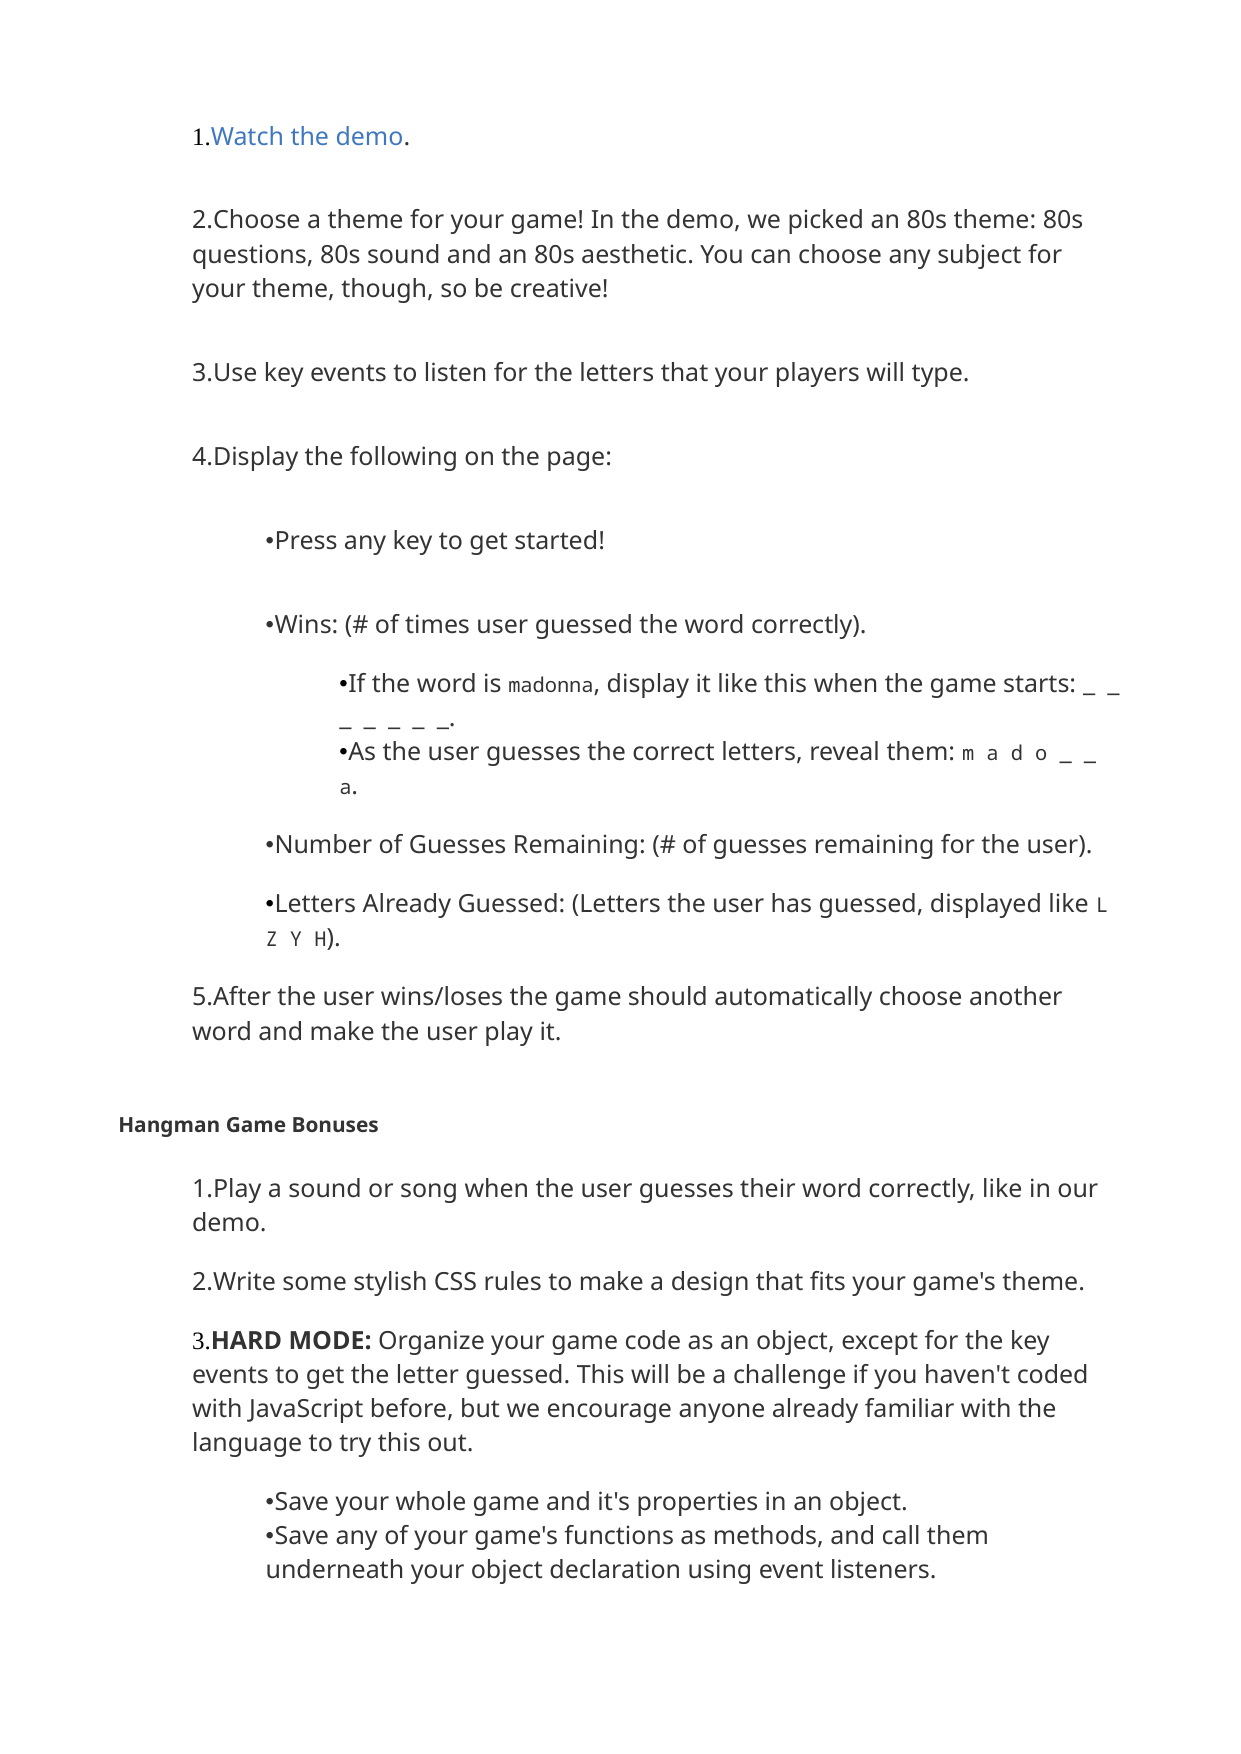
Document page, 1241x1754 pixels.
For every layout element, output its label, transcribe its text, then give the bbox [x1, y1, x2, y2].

list Number of Guesses Remaining: (# of guesses remaining for the user). [118, 827, 1122, 861]
list If the word is madonna, display it like this when the game starts: _ _ _ _ _ _ _. [118, 666, 1122, 734]
list Play a sound or song when the user guesses their word correctly, like in our demo. [118, 1170, 1122, 1238]
list Display the following on the page: [118, 438, 1122, 472]
list As the user guesses the correct letters, reveal them: m a d o _ _ a. [118, 734, 1122, 802]
list Letters Already Guessed: (Letters the user has guessed, displayed like L Z Y H). [118, 886, 1122, 954]
list Save your whole game and it's properties in an object. [118, 1484, 1122, 1518]
list Wins: (# of times user guessed the word correctly). [118, 607, 1122, 641]
list Save any of your game's functions as methods, and call them underneath your object declaration using event listeners. [118, 1518, 1122, 1586]
subtitle Hangman Game Bonuses [118, 1110, 1122, 1138]
list Use key events to listen for the letters that your players will type. [118, 354, 1122, 388]
list Choose a theme for your game! In the demo, we picked an 80s theme: 80s questions, 80s sound and an 80s aesthetic. You can choose any subject for your theme, though, so be creative! [118, 202, 1122, 304]
list Write some stylish CSS rules to make a design that fits your game's theme. [118, 1263, 1122, 1297]
list After the user wins/loses the game should automatically choose another word and make the user play it. [118, 979, 1122, 1047]
list Press any key to get started! [118, 522, 1122, 557]
list HARD MODE: Organize your game code as an object, except for the key events to get the letter guessed. This will be a challenge if you haven't coded with JavaScript before, but we encourage anyone already familiar with the language to try this out. [118, 1322, 1122, 1459]
list Watch the demo. [118, 118, 1122, 152]
